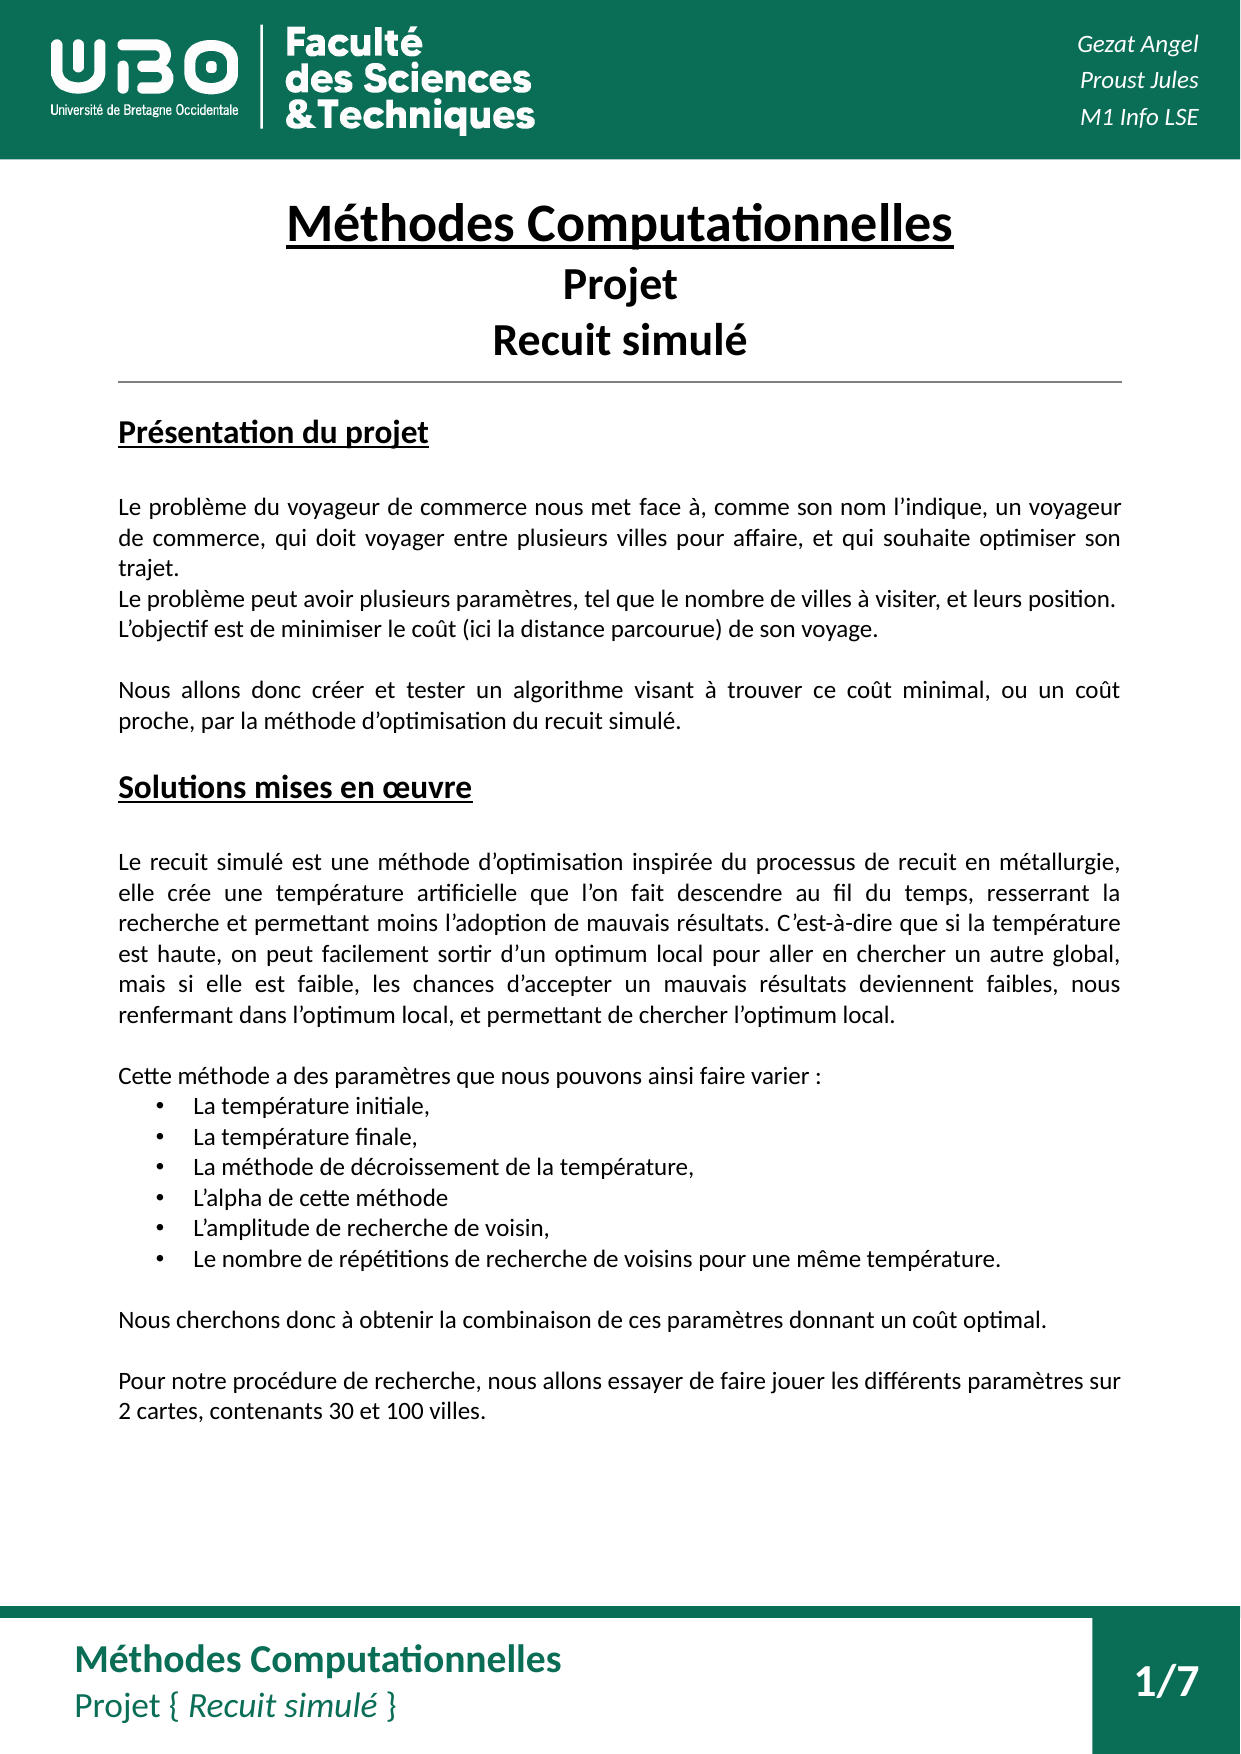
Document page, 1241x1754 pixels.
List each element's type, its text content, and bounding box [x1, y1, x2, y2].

list Le nombre de répétitions de recherche de voisins pour une même température. [156, 1243, 1122, 1273]
list La température initiale, [156, 1090, 1122, 1121]
text Le problème peut avoir plusieurs paramètres, tel que le nombre de villes à visiter, et leurs position. [118, 583, 1122, 613]
picture [43, 20, 539, 139]
text Le problème du voyageur de commerce nous met face à, comme son nom l’indique, un voyageur de commerce, qui doit voyager entre plusieurs villes pour affaire, et qui souhaite optimiser son trajet. [118, 491, 1122, 583]
text Le recuit simulé est une méthode d’optimisation inspirée du processus de recuit en métallurgie, elle crée une température artificielle que l’on fait descendre au fil du temps, resserrant la recherche et permettant moins l’adoption de mauvais résultats. C’est-à-dire que si la température est haute, on peut facilement sortir d’un optimum local pour aller en chercher un autre global, mais si elle est faible, les chances d’accepter un mauvais résultats deviennent faibles, nous renfermant dans l’optimum local, et permettant de chercher l’optimum local. [118, 846, 1122, 1029]
subtitle Projet [118, 255, 1122, 311]
subtitle Recuit simulé [118, 311, 1122, 367]
list L’alpha de cette méthode [156, 1182, 1122, 1212]
text Pour notre procédure de recherche, nous allons essayer de faire jouer les différents paramètres sur 2 cartes, contenants 30 et 100 villes. [118, 1365, 1122, 1426]
subtitle Solutions mises en œuvre [118, 766, 1122, 807]
list La méthode de décroissement de la température, [156, 1151, 1122, 1182]
list La température finale, [156, 1121, 1122, 1151]
text Nous allons donc créer et tester un algorithme visant à trouver ce coût minimal, ou un coût proche, par la méthode d’optimisation du recuit simulé. [118, 674, 1122, 736]
subtitle Présentation du projet [118, 411, 1122, 452]
list L’amplitude de recherche de voisin, [156, 1212, 1122, 1243]
text Nous cherchons donc à obtenir la combinaison de ces paramètres donnant un coût optimal. [118, 1304, 1122, 1334]
subtitle Méthodes Computationnelles [118, 189, 1122, 255]
text L’objectif est de minimiser le coût (ici la distance parcourue) de son voyage. [118, 613, 1122, 644]
text Cette méthode a des paramètres que nous pouvons ainsi faire varier : [118, 1060, 1122, 1090]
